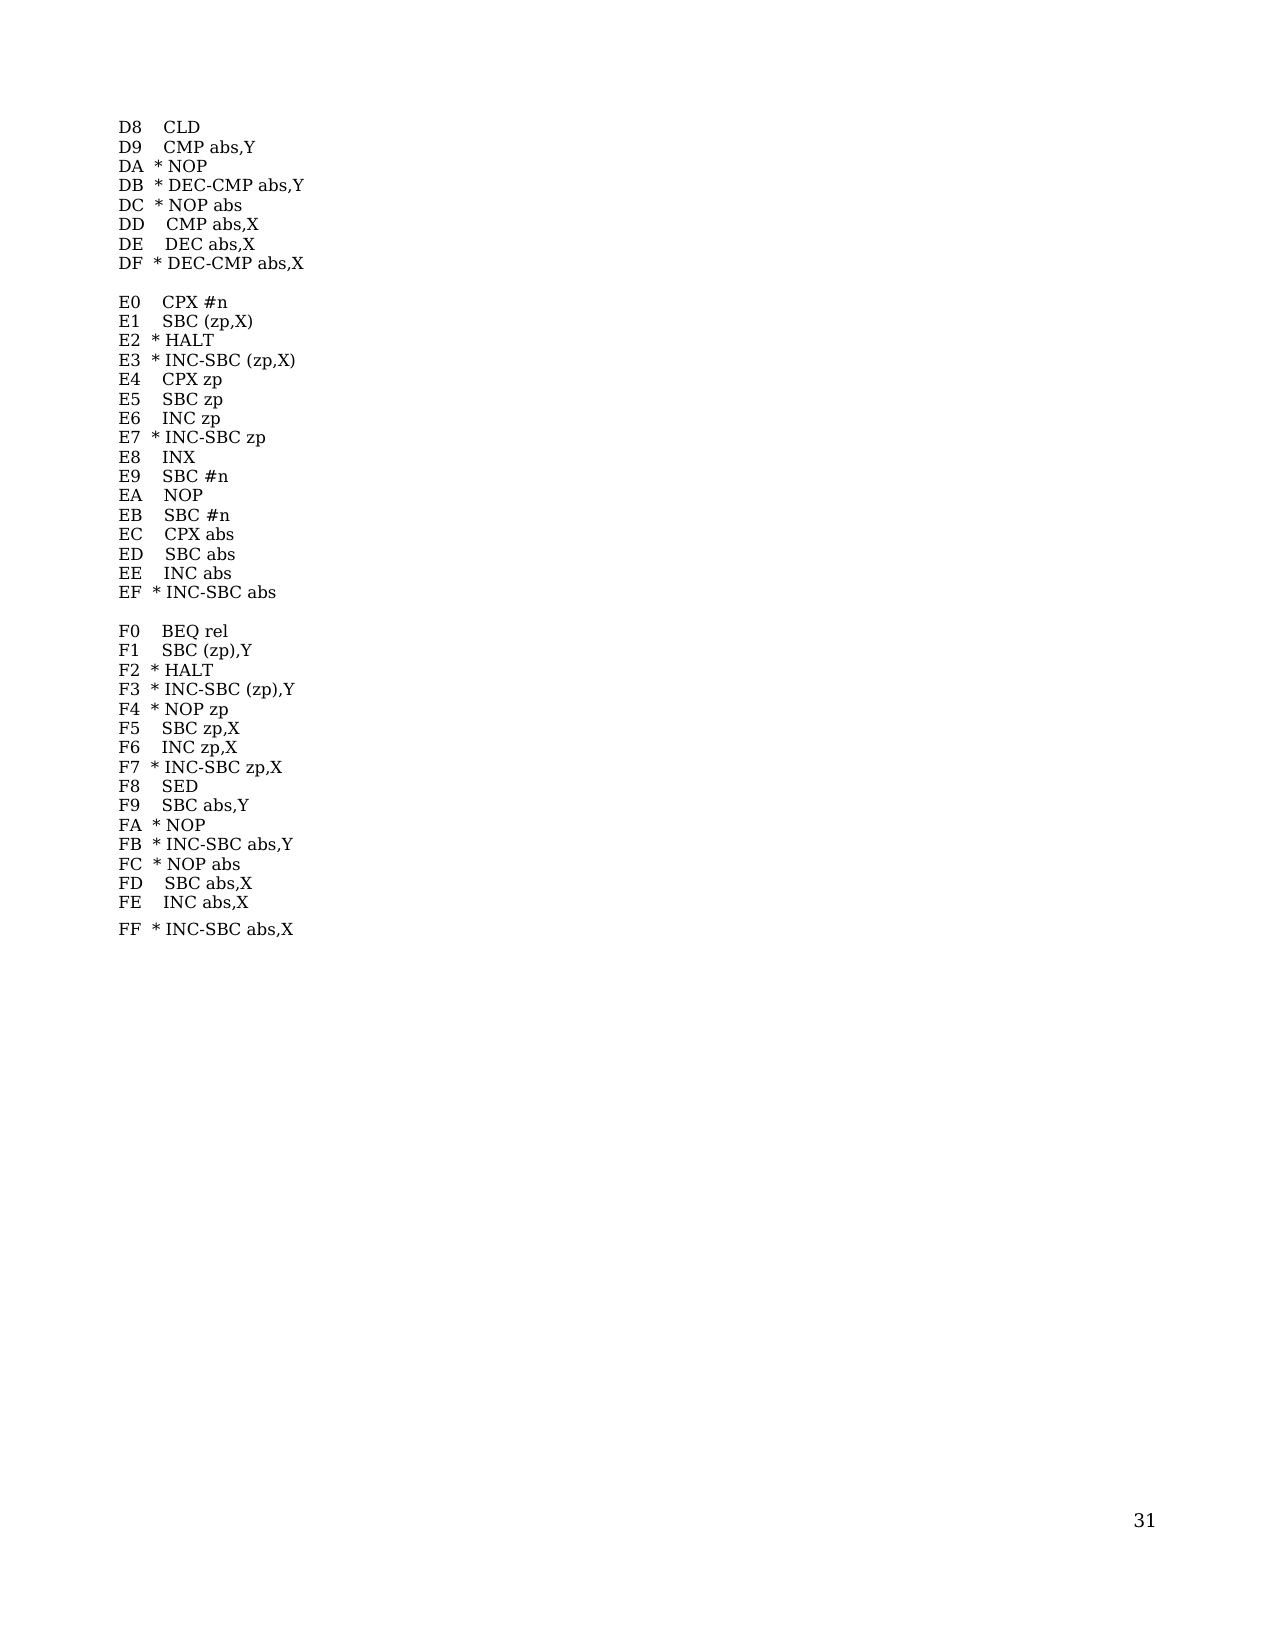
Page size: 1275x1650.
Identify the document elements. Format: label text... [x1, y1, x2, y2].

text F0 BEQ rel [118, 622, 1157, 641]
text DA * NOP [118, 157, 1157, 176]
text EA NOP [118, 486, 1157, 506]
text FC * NOP abs [118, 854, 1157, 874]
text E1 SBC (zp,X) [118, 312, 1157, 331]
text DD CMP abs,X [118, 215, 1157, 234]
text EF * INC-SBC abs [118, 583, 1157, 602]
text DC * NOP abs [118, 196, 1157, 215]
text F8 SED [118, 777, 1157, 796]
text E3 * INC-SBC (zp,X) [118, 351, 1157, 370]
text F2 * HALT [118, 661, 1157, 680]
text E4 CPX zp [118, 370, 1157, 389]
text E2 * HALT [118, 331, 1157, 351]
text EC CPX abs [118, 525, 1157, 544]
text F1 SBC (zp),Y [118, 641, 1157, 661]
text FF * INC-SBC abs,X [118, 912, 1157, 942]
text E6 INC zp [118, 409, 1157, 428]
text E8 INX [118, 447, 1157, 467]
text DB * DEC-CMP abs,Y [118, 176, 1157, 196]
text D9 CMP abs,Y [118, 137, 1157, 157]
text F9 SBC abs,Y [118, 796, 1157, 816]
text E0 CPX #n [118, 292, 1157, 312]
text D8 CLD [118, 118, 1157, 137]
text E9 SBC #n [118, 467, 1157, 486]
text F7 * INC-SBC zp,X [118, 757, 1157, 777]
text DE DEC abs,X [118, 234, 1157, 254]
text F4 * NOP zp [118, 699, 1157, 719]
text EE INC abs [118, 564, 1157, 583]
text EB SBC #n [118, 506, 1157, 525]
text FA * NOP [118, 816, 1157, 835]
text DF * DEC-CMP abs,X [118, 254, 1157, 273]
text FB * INC-SBC abs,Y [118, 835, 1157, 854]
text FE INC abs,X [118, 893, 1157, 912]
text ED SBC abs [118, 544, 1157, 564]
text F6 INC zp,X [118, 738, 1157, 757]
text E7 * INC-SBC zp [118, 428, 1157, 447]
text F5 SBC zp,X [118, 719, 1157, 738]
text F3 * INC-SBC (zp),Y [118, 680, 1157, 699]
text FD SBC abs,X [118, 874, 1157, 893]
text E5 SBC zp [118, 389, 1157, 409]
